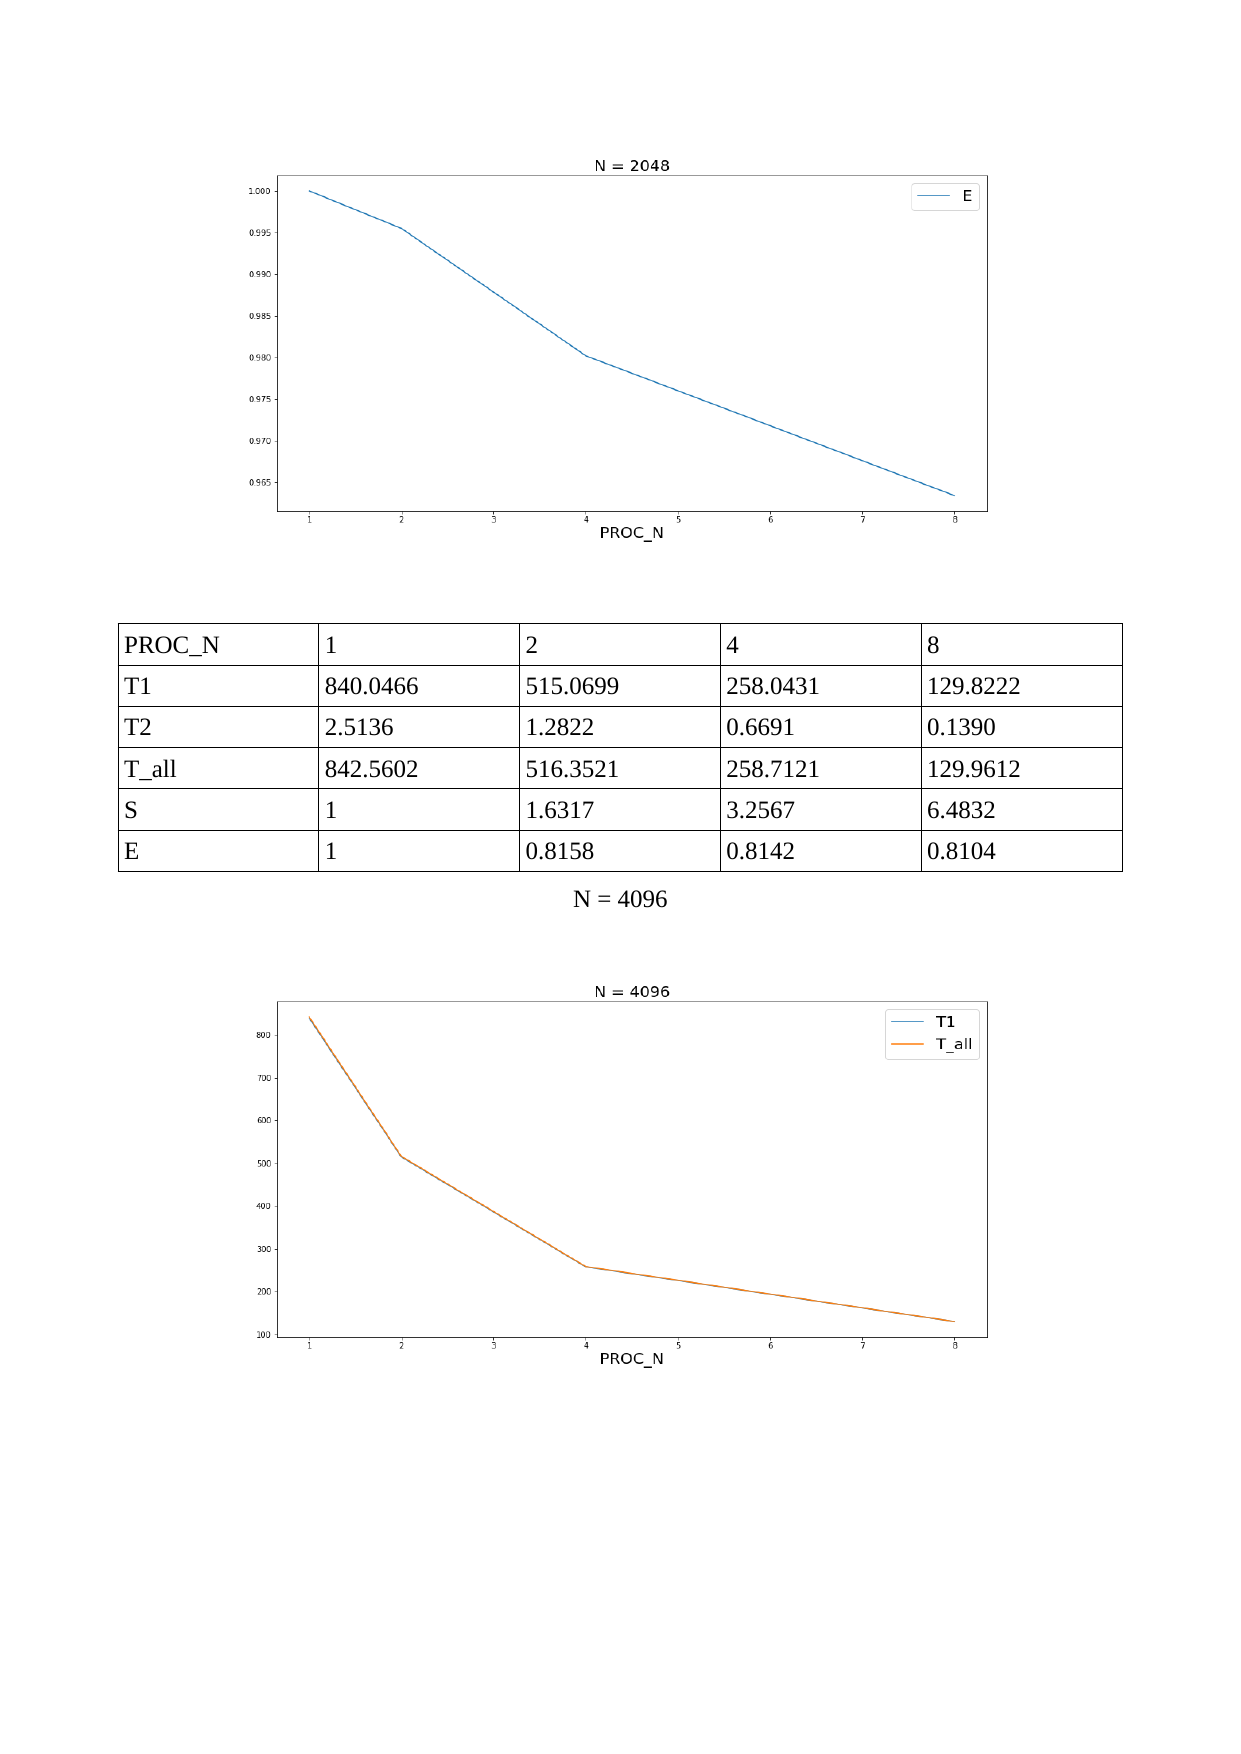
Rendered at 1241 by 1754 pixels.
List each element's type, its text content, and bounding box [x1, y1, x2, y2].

table_cell 3.2567 [721, 789, 921, 829]
table_header 8 [922, 624, 1122, 664]
table_cell 258.7121 [721, 748, 921, 788]
table_cell E [119, 831, 318, 871]
picture [162, 948, 1078, 1392]
table_header PROC_N [119, 624, 318, 664]
table_cell 0.8104 [922, 831, 1122, 871]
table_cell T_all [119, 748, 318, 788]
table_header 4 [721, 624, 921, 664]
table_cell 840.0466 [319, 666, 519, 706]
table_cell 0.6691 [721, 707, 921, 747]
table_cell 1.6317 [520, 789, 720, 829]
table_cell T1 [119, 666, 318, 706]
table_cell 1 [319, 789, 519, 829]
table_cell 516.3521 [520, 748, 720, 788]
table_cell 129.9612 [922, 748, 1122, 788]
table_header 2 [520, 624, 720, 664]
table_cell 6.4832 [922, 789, 1122, 829]
table_header 1 [319, 624, 519, 664]
table_cell 0.1390 [922, 707, 1122, 747]
table_cell 129.8222 [922, 666, 1122, 706]
table_cell 258.0431 [721, 666, 921, 706]
picture [162, 122, 1078, 566]
text N = 4096 [118, 884, 1122, 913]
table_cell 515.0699 [520, 666, 720, 706]
table_cell 0.8158 [520, 831, 720, 871]
table_cell S [119, 789, 318, 829]
table_cell T2 [119, 707, 318, 747]
table_cell 1.2822 [520, 707, 720, 747]
table_cell 1 [319, 831, 519, 871]
table_cell 842.5602 [319, 748, 519, 788]
table_cell 2.5136 [319, 707, 519, 747]
table_cell 0.8142 [721, 831, 921, 871]
